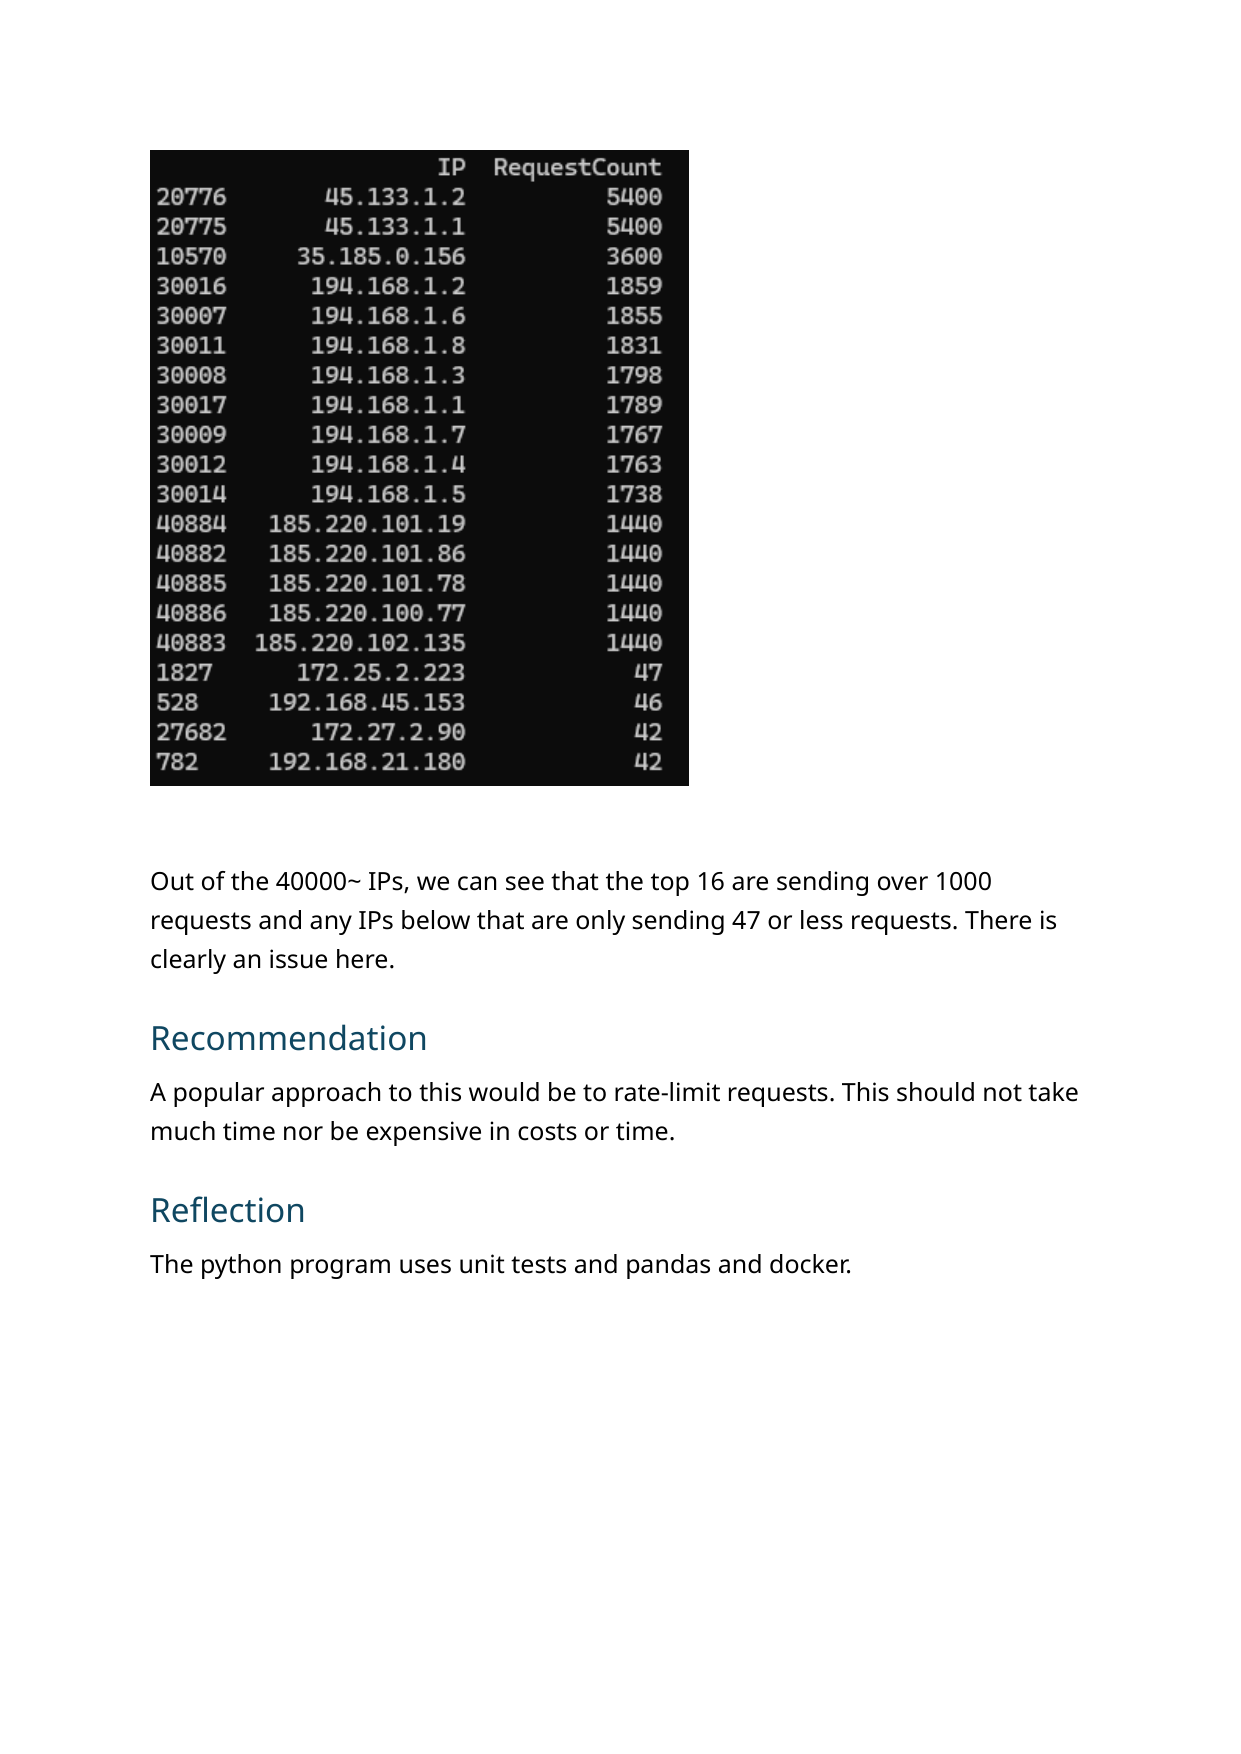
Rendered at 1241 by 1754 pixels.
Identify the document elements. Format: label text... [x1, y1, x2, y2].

subtitle Recommendation [150, 1014, 1090, 1060]
subtitle Reflection [150, 1186, 1090, 1232]
text The python program uses unit tests and pandas and docker. [150, 1247, 1090, 1281]
text Out of the 40000~ IPs, we can see that the top 16 are sending over 1000 requests and any IPs below that are only sending 47 or less requests. There is clearly an issue here. [150, 863, 1090, 976]
text A popular approach to this would be to rate-limit requests. This should not take much time nor be expensive in costs or time. [150, 1075, 1090, 1148]
